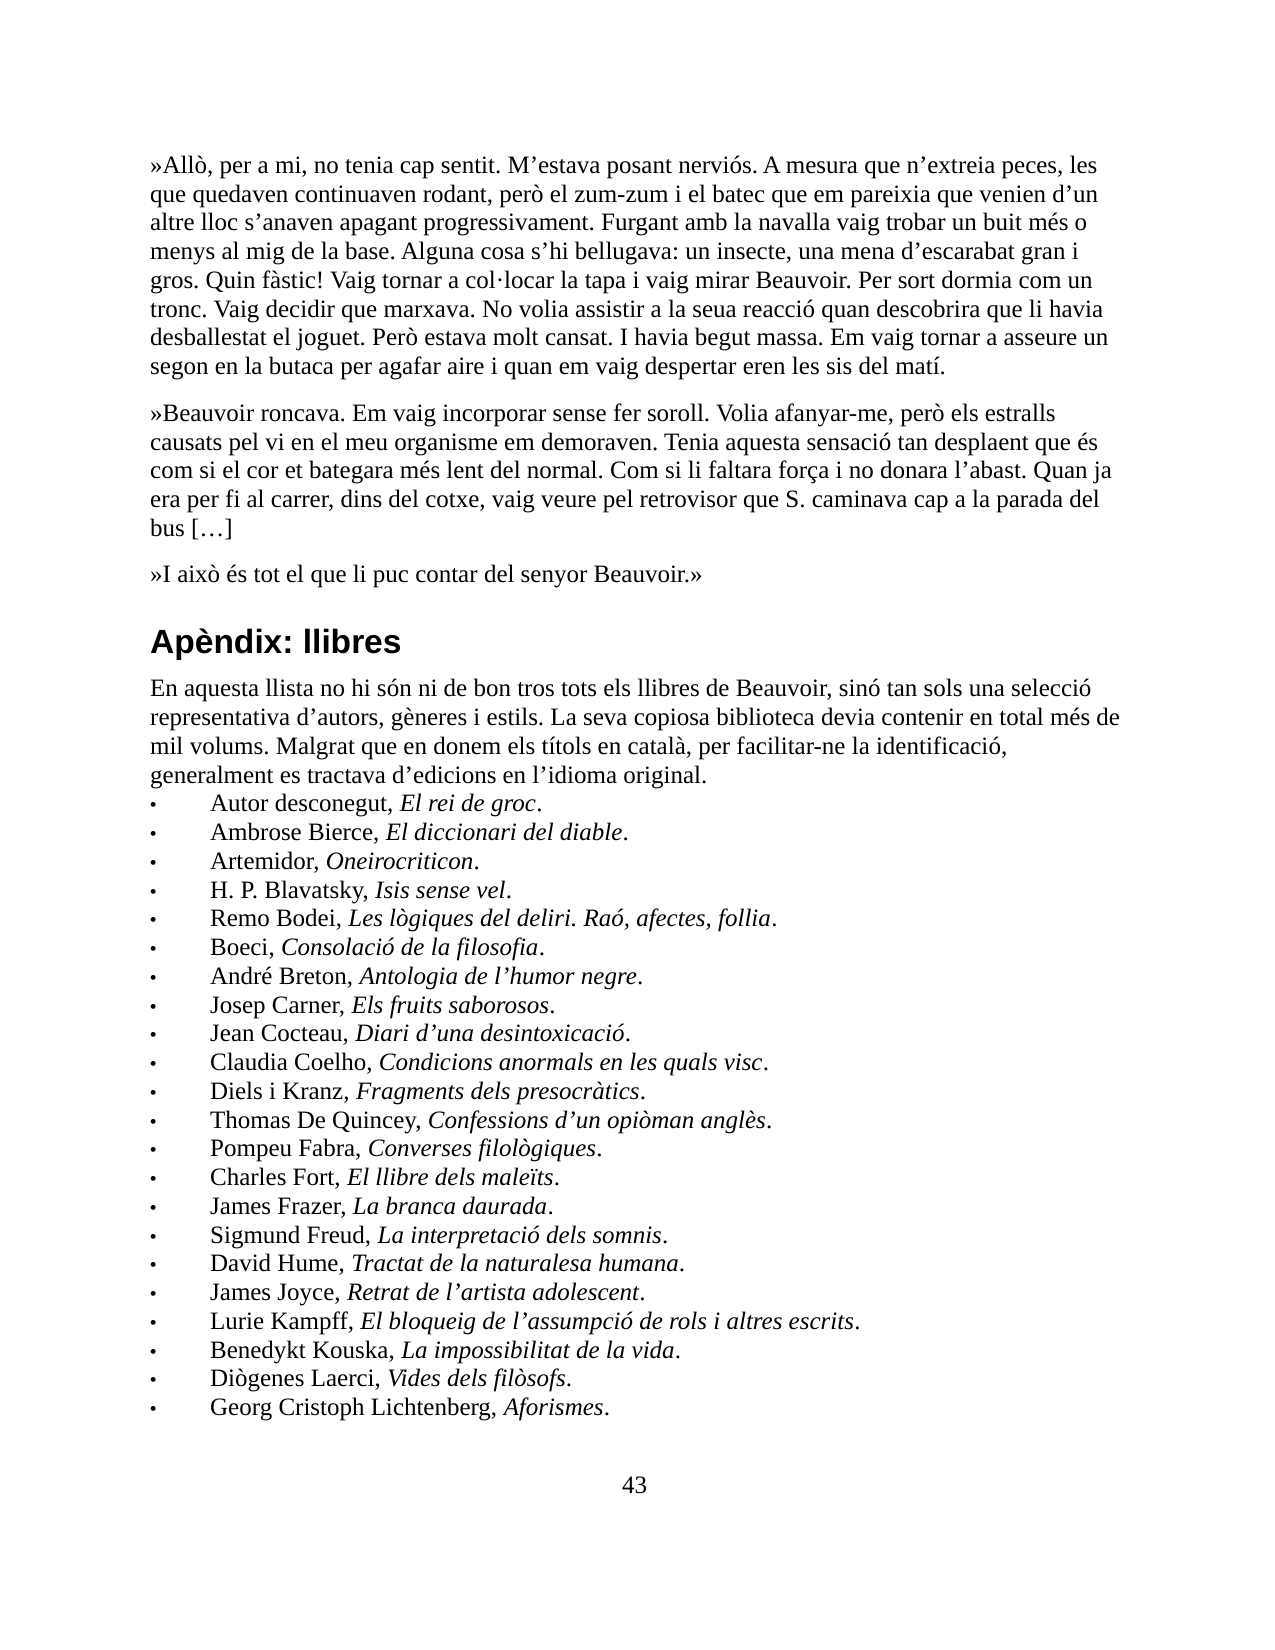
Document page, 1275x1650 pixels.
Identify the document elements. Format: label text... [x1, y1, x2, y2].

list Lurie Kampff, El bloqueig de l’assumpció de rols i altres escrits. [150, 1306, 1125, 1335]
list Artemidor, Oneirocriticon. [150, 846, 1125, 875]
list Jean Cocteau, Diari d’una desintoxicació. [150, 1018, 1125, 1047]
text »Allò, per a mi, no tenia cap sentit. M’estava posant nerviós. A mesura que n’extreia peces, les que quedaven continuaven rodant, però el zum-zum i el batec que em pareixia que venien d’un altre lloc s’anaven apagant progressivament. Furgant amb la navalla vaig trobar un buit més o menys al mig de la base. Alguna cosa s’hi bellugava: un insecte, una mena d’escarabat gran i gros. Quin fàstic! Vaig tornar a col·locar la tapa i vaig mirar Beauvoir. Per sort dormia com un tronc. Vaig decidir que marxava. No volia assistir a la seua reacció quan descobrira que li havia desballestat el joguet. Però estava molt cansat. I havia begut massa. Em vaig tornar a asseure un segon en la butaca per agafar aire i quan em vaig despertar eren les sis del matí. [150, 150, 1125, 380]
list Josep Carner, Els fruits saborosos. [150, 990, 1125, 1018]
list Benedykt Kouska, La impossibilitat de la vida. [150, 1335, 1125, 1363]
list Remo Bodei, Les lògiques del deliri. Raó, afectes, follia. [150, 903, 1125, 932]
list Diels i Kranz, Fragments dels presocràtics. [150, 1076, 1125, 1105]
list David Hume, Tractat de la naturalesa humana. [150, 1248, 1125, 1277]
text »Beauvoir roncava. Em vaig incorporar sense fer soroll. Volia afanyar-me, però els estralls causats pel vi en el meu organisme em demoraven. Tenia aquesta sensació tan desplaent que és com si el cor et bategara més lent del normal. Com si li faltara força i no donara l’abast. Quan ja era per fi al carrer, dins del cotxe, vaig veure pel retrovisor que S. caminava cap a la parada del bus […] [150, 398, 1125, 542]
list Autor desconegut, El rei de groc. [150, 788, 1125, 817]
list Sigmund Freud, La interpretació dels somnis. [150, 1220, 1125, 1248]
list Charles Fort, El llibre dels maleïts. [150, 1162, 1125, 1191]
list Diògenes Laerci, Vides dels filòsofs. [150, 1363, 1125, 1392]
list Georg Cristoph Lichtenberg, Aforismes. [150, 1392, 1125, 1421]
text En aquesta llista no hi són ni de bon tros tots els llibres de Beauvoir, sinó tan sols una selecció representativa d’autors, gèneres i estils. La seva copiosa biblioteca devia contenir en total més de mil volums. Malgrat que en donem els títols en català, per facilitar-ne la identificació, generalment es tractava d’edicions en l’idioma original. [150, 673, 1125, 788]
list James Joyce, Retrat de l’artista adolescent. [150, 1277, 1125, 1306]
list James Frazer, La branca daurada. [150, 1191, 1125, 1220]
text »I això és tot el que li puc contar del senyor Beauvoir.» [150, 559, 1125, 588]
subtitle Apèndix: llibres [150, 622, 1125, 661]
list Thomas De Quincey, Confessions d’un opiòman anglès. [150, 1105, 1125, 1133]
list André Breton, Antologia de l’humor negre. [150, 961, 1125, 990]
list Boeci, Consolació de la filosofia. [150, 932, 1125, 961]
list Claudia Coelho, Condicions anormals en les quals visc. [150, 1047, 1125, 1076]
list Ambrose Bierce, El diccionari del diable. [150, 817, 1125, 846]
list Pompeu Fabra, Converses filològiques. [150, 1133, 1125, 1162]
list H. P. Blavatsky, Isis sense vel. [150, 875, 1125, 903]
